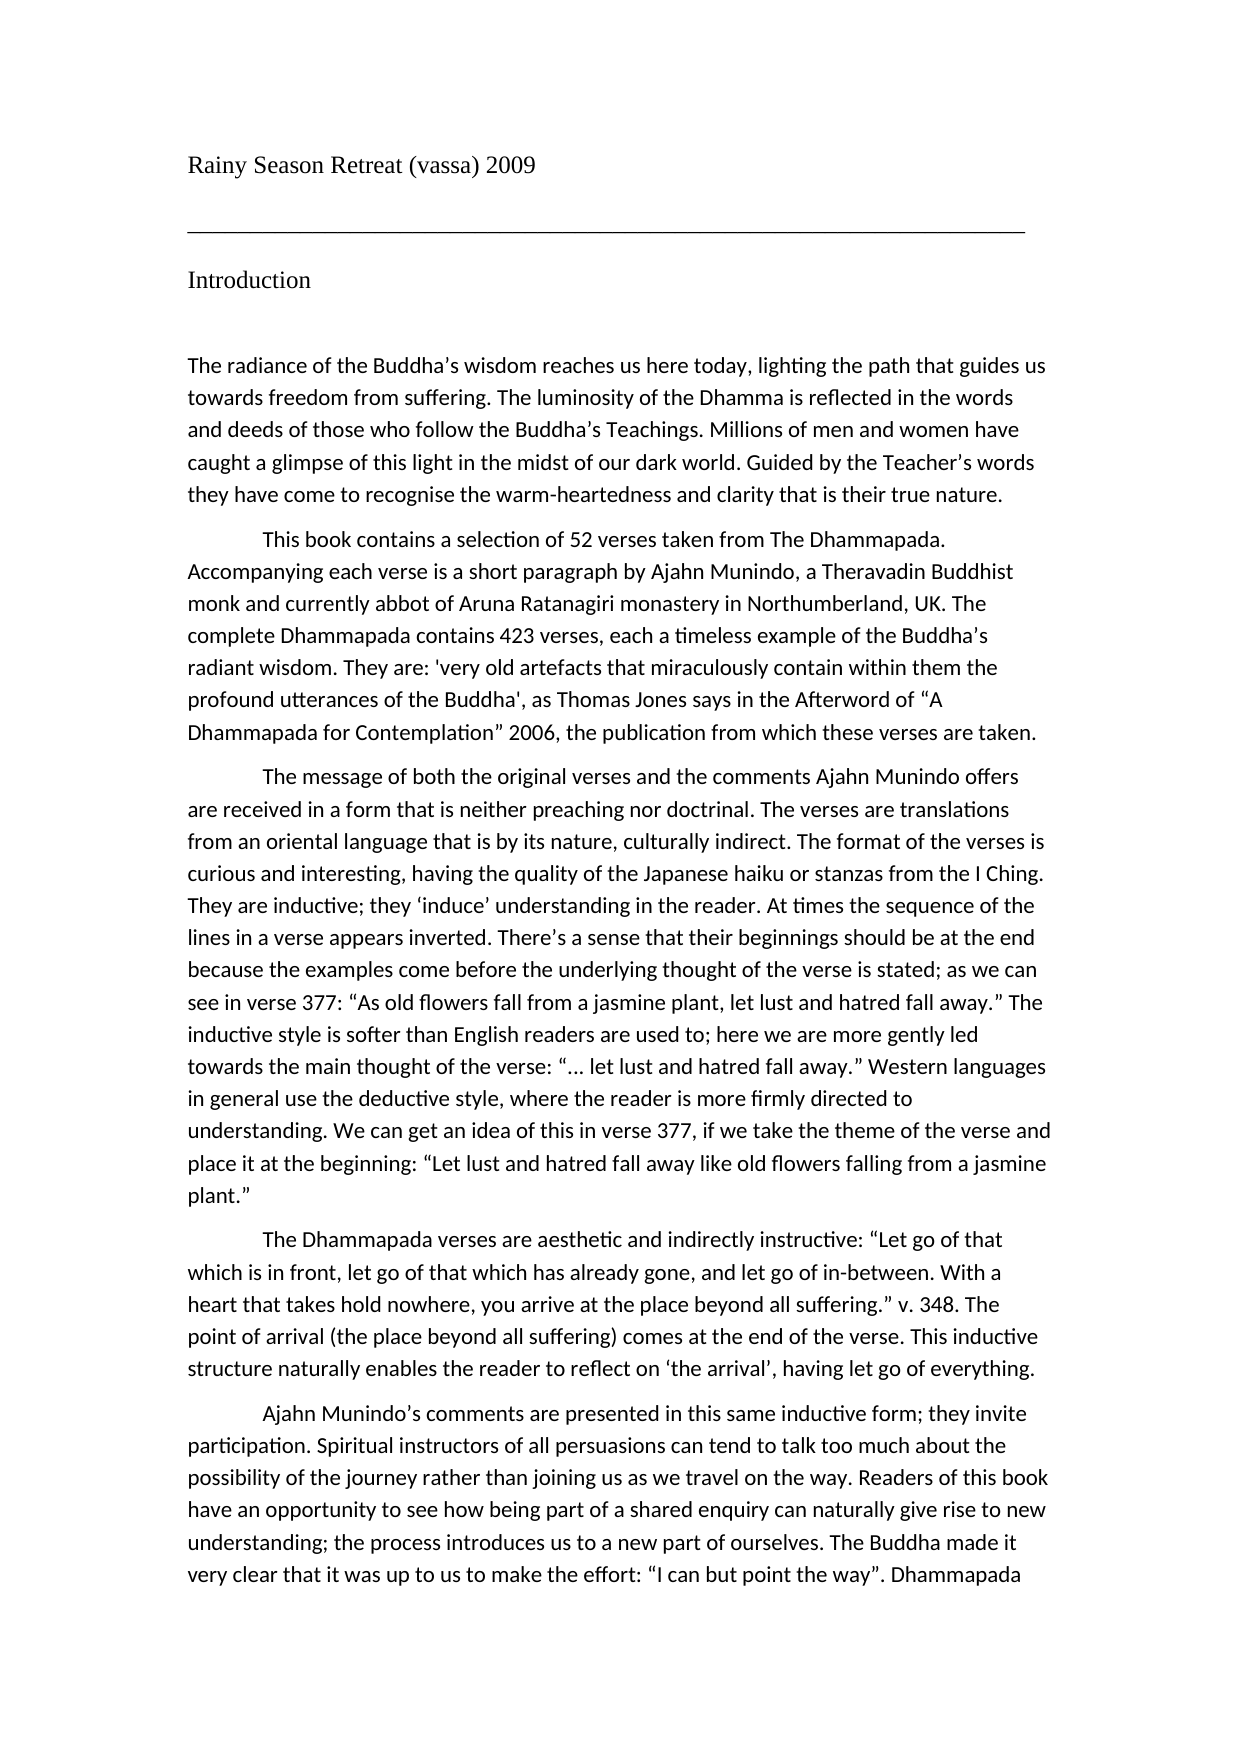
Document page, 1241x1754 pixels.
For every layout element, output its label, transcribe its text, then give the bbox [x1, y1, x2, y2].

text This book contains a selection of 52 verses taken from The Dhammapada. Accompanying each verse is a short paragraph by Ajahn Munindo, a Theravadin Buddhist monk and currently abbot of Aruna Ratanagiri monastery in Northumberland, UK. The complete Dhammapada contains 423 verses, each a timeless example of the Buddha’s radiant wisdom. They are: 'very old artefacts that miraculously contain within them the profound utterances of the Buddha', as Thomas Jones says in the Afterword of “A Dhammapada for Contemplation” 2006, the publication from which these verses are taken. [187, 525, 1053, 746]
text Introduction [187, 265, 1053, 294]
text The Dhammapada verses are aesthetic and indirectly instructive: “Let go of that which is in front, let go of that which has already gone, and let go of in-between. With a heart that takes hold nowhere, you arrive at the place beyond all suffering.” v. 348. The point of arrival (the place beyond all suffering) comes at the end of the verse. This inductive structure naturally enables the reader to reflect on ‘the arrival’, having let go of everything. [187, 1226, 1053, 1382]
text The radiance of the Buddha’s wisdom reaches us here today, lighting the path that guides us towards freedom from suffering. The luminosity of the Dhamma is reflected in the words and deeds of those who follow the Buddha’s Teachings. Millions of men and women have caught a glimpse of this light in the midst of our dark world. Guided by the Teacher’s words they have come to recognise the warm-heartedness and clarity that is their true nature. [187, 351, 1053, 508]
text ___________________________________________________________________ [187, 207, 1053, 236]
text Rainy Season Retreat (vassa) 2009 [187, 150, 1053, 179]
text Ajahn Munindo’s comments are presented in this same inductive form; they invite participation. Spiritual instructors of all persuasions can tend to talk too much about the possibility of the journey rather than joining us as we travel on the way. Readers of this book have an opportunity to see how being part of a shared enquiry can naturally give rise to new understanding; the process introduces us to a new part of ourselves. The Buddha made it very clear that it was up to us to make the effort: “I can but point the way”. Dhammapada [187, 1399, 1053, 1588]
text The message of both the original verses and the comments Ajahn Munindo offers are received in a form that is neither preaching nor doctrinal. The verses are translations from an oriental language that is by its nature, culturally indirect. The format of the verses is curious and interesting, having the quality of the Japanese haiku or stanzas from the I Ching. They are inductive; they ‘induce’ understanding in the reader. At times the sequence of the lines in a verse appears inverted. There’s a sense that their beginnings should be at the end because the examples come before the underlying thought of the verse is stated; as we can see in verse 377: “As old flowers fall from a jasmine plant, let lust and hatred fall away.” The inductive style is softer than English readers are used to; here we are more gently led towards the main thought of the verse: “... let lust and hatred fall away.” Western languages in general use the deductive style, where the reader is more firmly directed to understanding. We can get an idea of this in verse 377, if we take the theme of the verse and place it at the beginning: “Let lust and hatred fall away like old flowers falling from a jasmine plant.” [187, 762, 1053, 1209]
